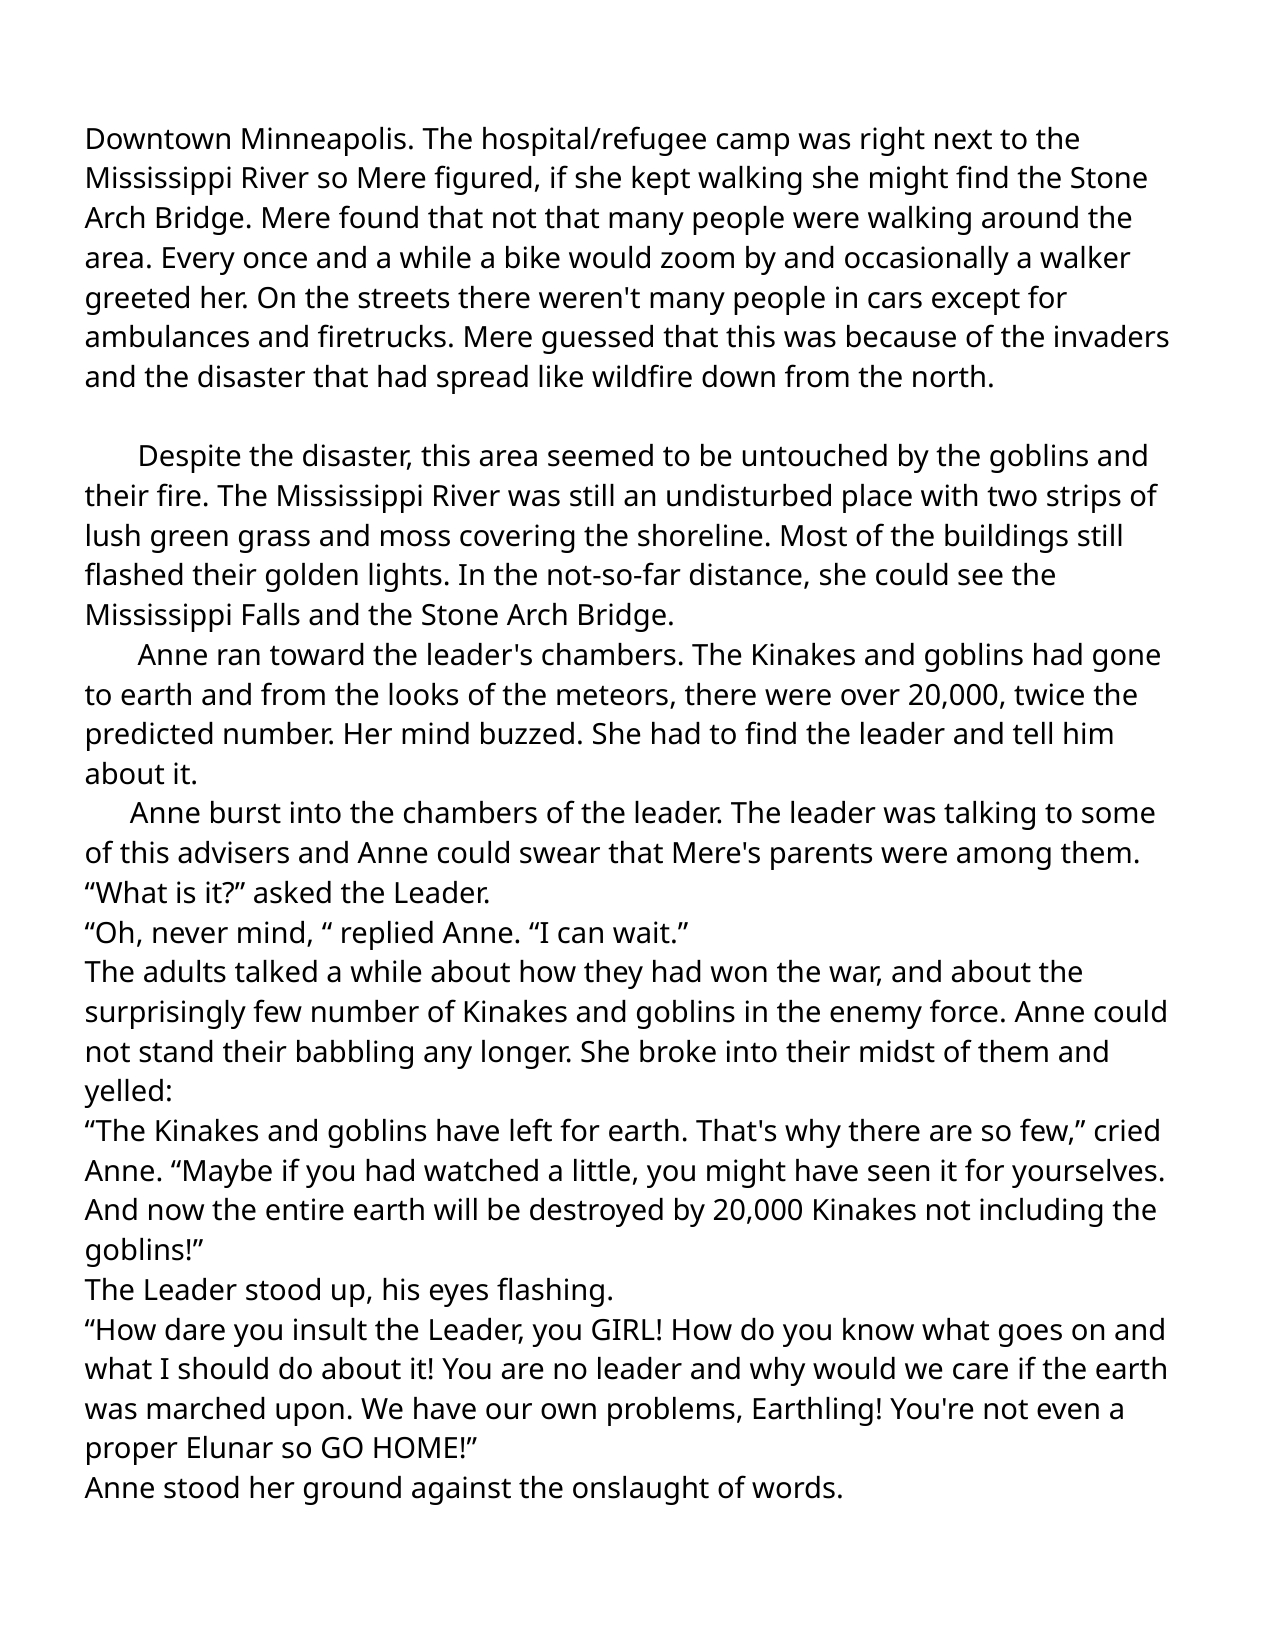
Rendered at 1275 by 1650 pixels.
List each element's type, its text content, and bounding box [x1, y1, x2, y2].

text “Oh, never mind, “ replied Anne. “I can wait.” [84, 912, 1177, 952]
text Anne stood her ground against the onslaught of words. [84, 1467, 1177, 1507]
text Anne burst into the chambers of the leader. The leader was talking to some of this advisers and Anne could swear that Mere's parents were among them. [84, 793, 1177, 872]
text “The Kinakes and goblins have left for earth. That's why there are so few,” cried Anne. “Maybe if you had watched a little, you might have seen it for yourselves. And now the entire earth will be destroyed by 20,000 Kinakes not including the goblins!” [84, 1110, 1177, 1269]
text “What is it?” asked the Leader. [84, 872, 1177, 912]
text The Leader stood up, his eyes flashing. [84, 1269, 1177, 1309]
text The adults talked a while about how they had won the war, and about the surprisingly few number of Kinakes and goblins in the enemy force. Anne could not stand their babbling any longer. She broke into their midst of them and yelled: [84, 952, 1177, 1110]
text “How dare you insult the Leader, you GIRL! How do you know what goes on and what I should do about it! You are no leader and why would we care if the earth was marched upon. We have our own problems, Earthling! You're not even a proper Elunar so GO HOME!” [84, 1309, 1177, 1467]
text Downtown Minneapolis. The hospital/refugee camp was right next to the Mississippi River so Mere figured, if she kept walking she might find the Stone Arch Bridge. Mere found that not that many people were walking around the area. Every once and a while a bike would zoom by and occasionally a walker greeted her. On the streets there weren't many people in cars except for ambulances and firetrucks. Mere guessed that this was because of the invaders and the disaster that had spread like wildfire down from the north. [84, 118, 1177, 396]
text Anne ran toward the leader's chambers. The Kinakes and goblins had gone to earth and from the looks of the meteors, there were over 20,000, twice the predicted number. Her mind buzzed. She had to find the leader and tell him about it. [84, 634, 1177, 793]
text Despite the disaster, this area seemed to be untouched by the goblins and their fire. The Mississippi River was still an undisturbed place with two strips of lush green grass and moss covering the shoreline. Most of the buildings still flashed their golden lights. In the not-so-far distance, she could see the Mississippi Falls and the Stone Arch Bridge. [84, 436, 1177, 634]
